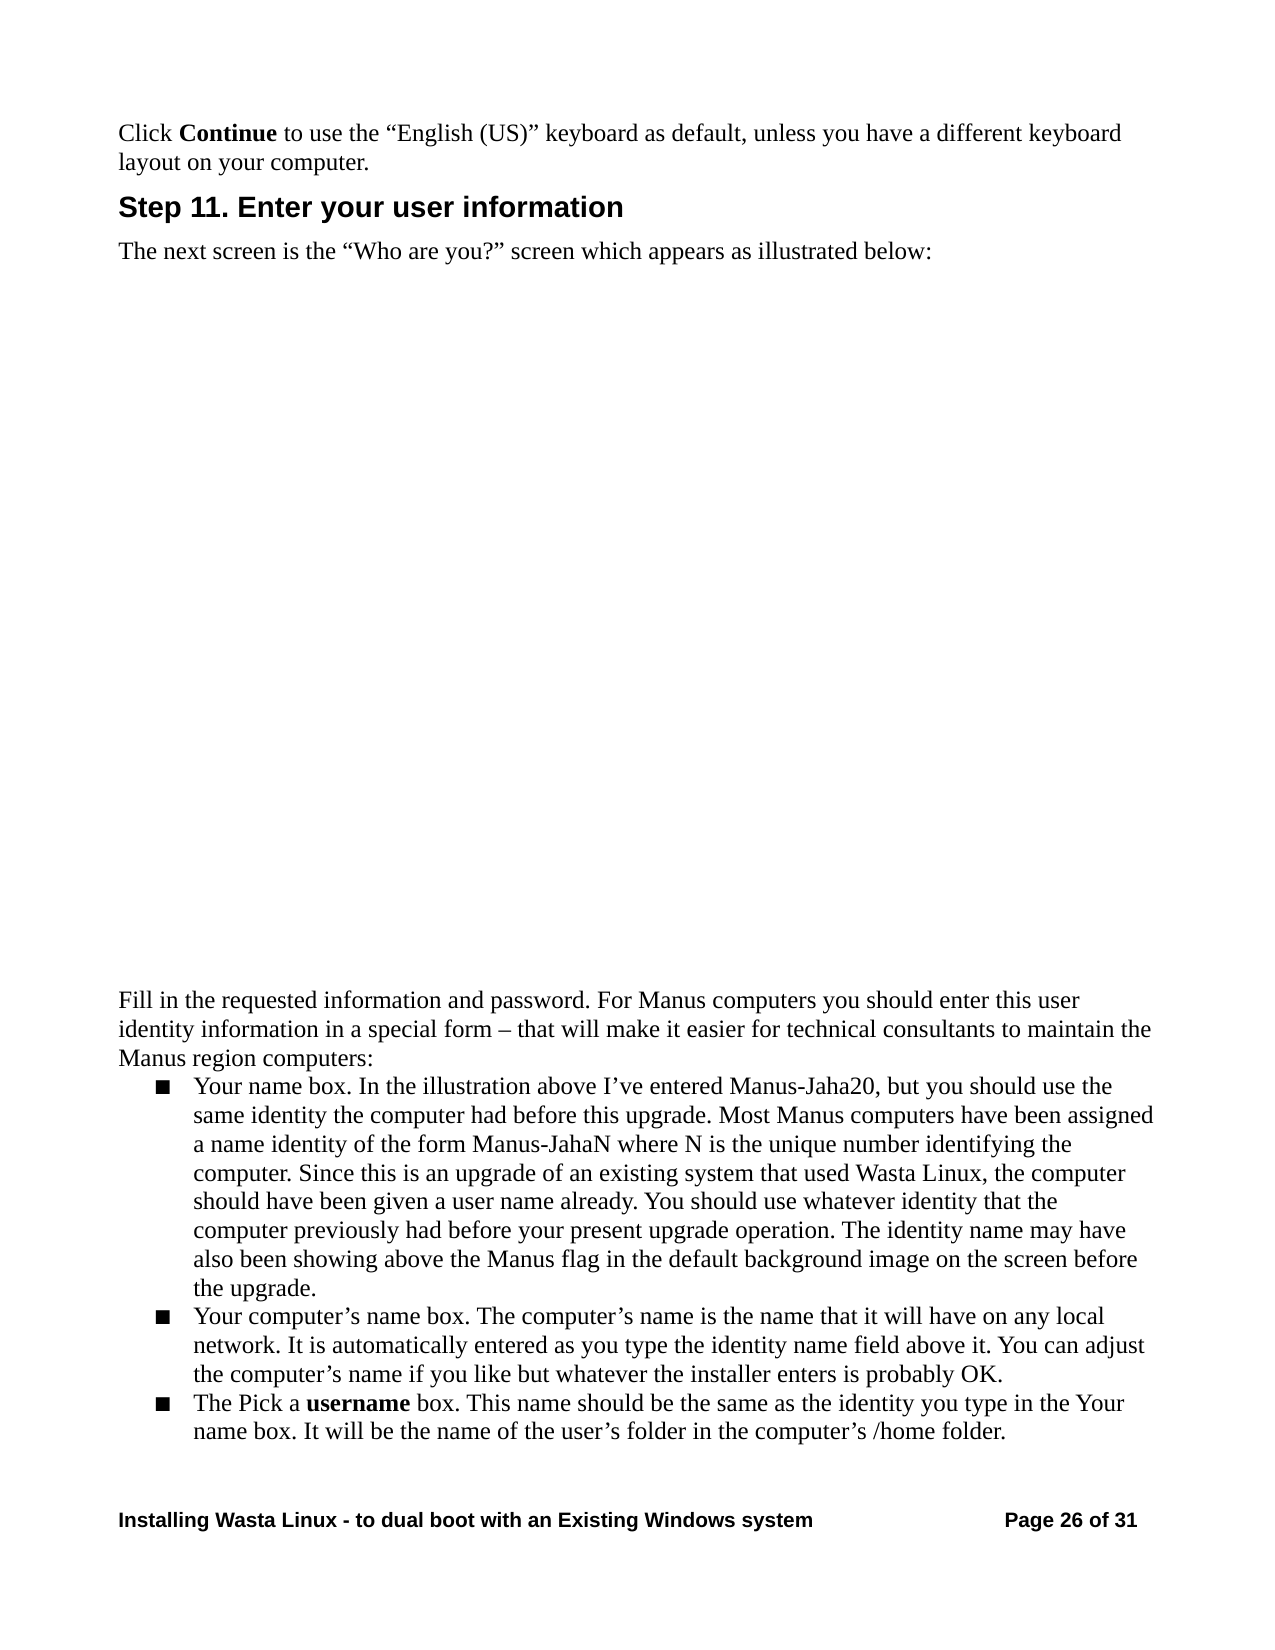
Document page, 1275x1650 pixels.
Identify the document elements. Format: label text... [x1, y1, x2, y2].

subtitle Step 11. Enter your user information [118, 190, 1157, 224]
list Your computer’s name box. The computer’s name is the name that it will have on any local network. It is automatically entered as you type the identity name field above it. You can adjust the computer’s name if you like but whatever the installer enters is probably OK. [156, 1301, 1157, 1388]
text The next screen is the “Who are you?” screen which appears as illustrated below: [118, 236, 1157, 265]
text Click Continue to use the “English (US)” keyboard as default, unless you have a different keyboard layout on your computer. [118, 118, 1157, 176]
text Fill in the requested information and password. For Manus computers you should enter this user identity information in a special form – that will make it easier for technical consultants to maintain the Manus region computers: [118, 985, 1157, 1071]
list Your name box. In the illustration above I’ve entered Manus-Jaha20, but you should use the same identity the computer had before this upgrade. Most Manus computers have been assigned a name identity of the form Manus-JahaN where N is the unique number identifying the computer. Since this is an upgrade of an existing system that used Wasta Linux, the computer should have been given a user name already. You should use whatever identity that the computer previously had before your present upgrade operation. The identity name may have also been showing above the Manus flag in the default background image on the screen before the upgrade. [156, 1071, 1157, 1301]
list The Pick a username box. This name should be the same as the identity you type in the Your name box. It will be the name of the user’s folder in the computer’s /home folder. [156, 1388, 1157, 1445]
